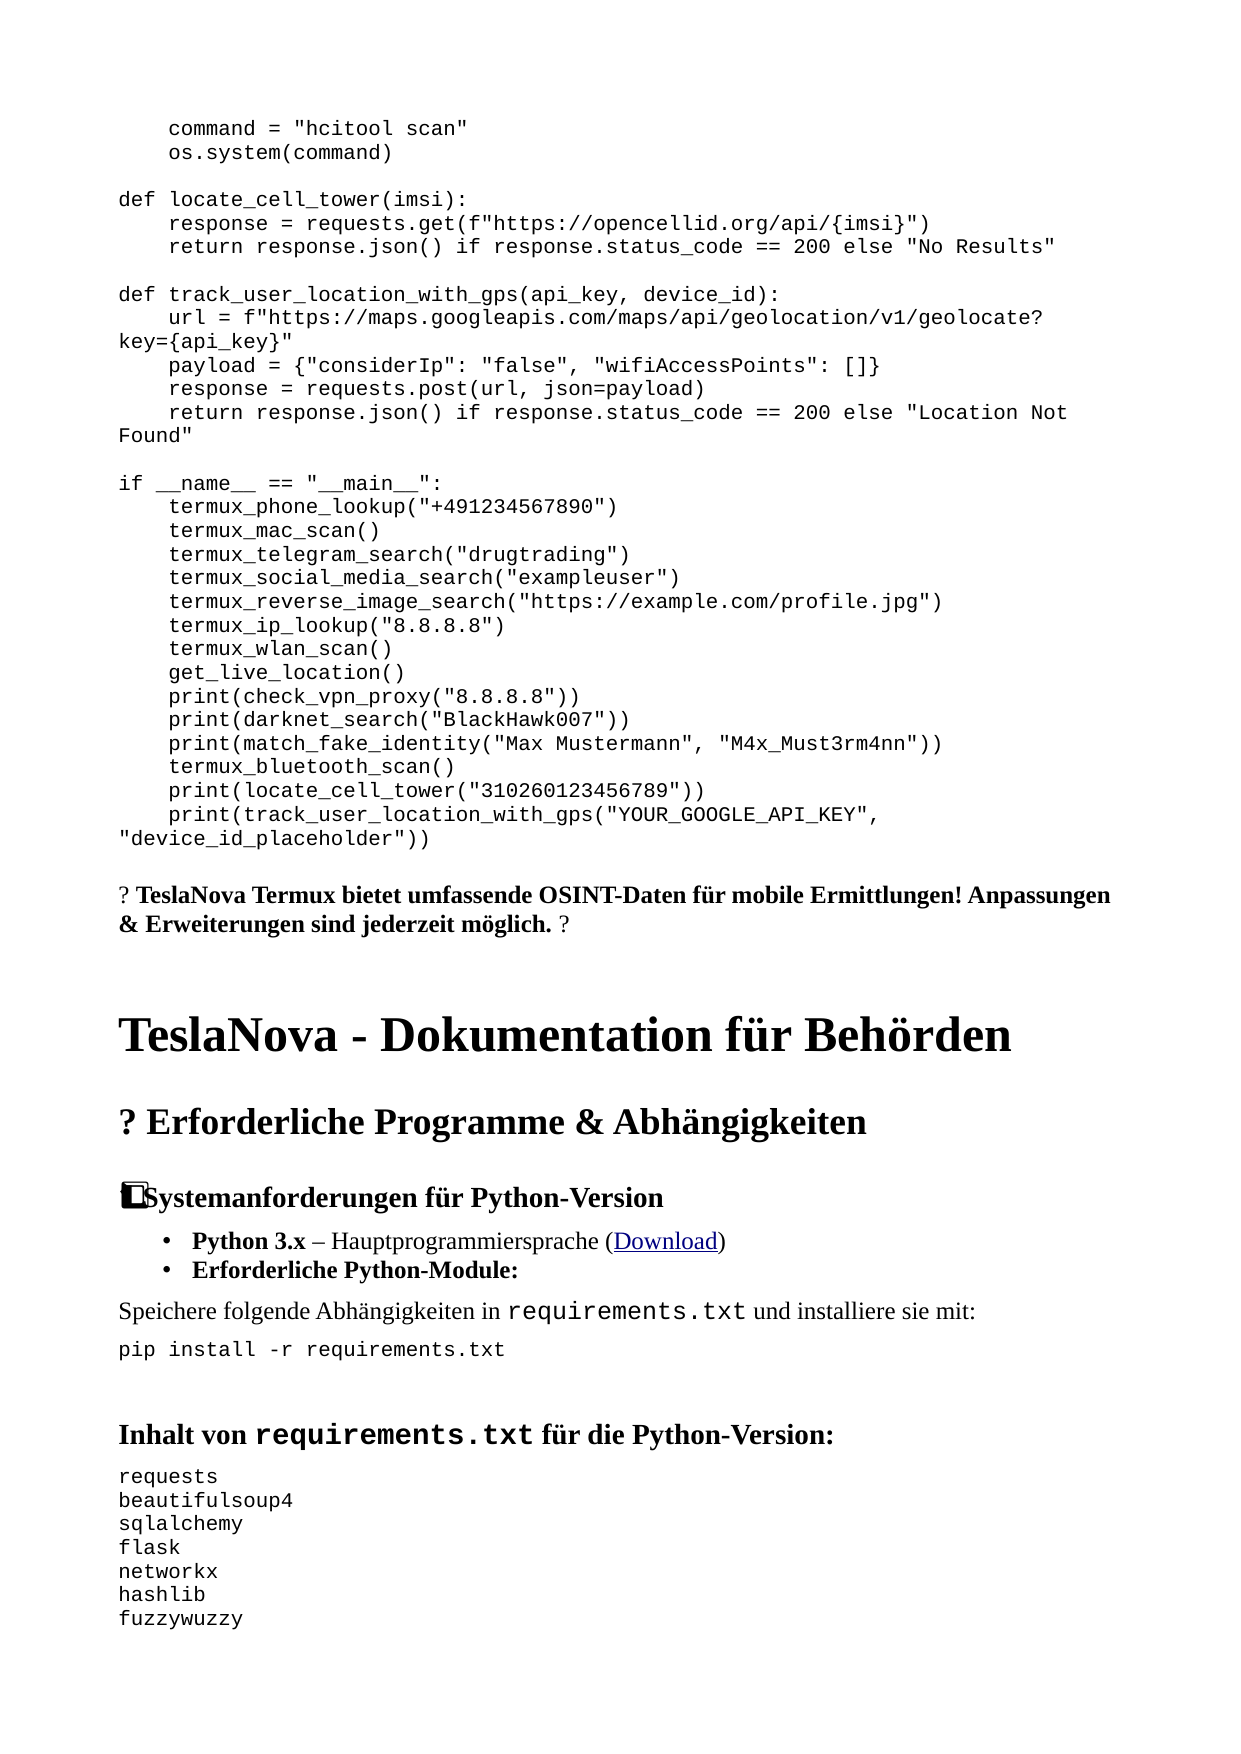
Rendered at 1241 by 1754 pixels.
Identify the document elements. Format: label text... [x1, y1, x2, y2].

text payload = {"considerIp": "false", "wifiAccessPoints": []} [118, 354, 1122, 378]
text response = requests.post(url, json=payload) [118, 378, 1122, 402]
text print(locate_cell_tower("310260123456789")) [118, 780, 1122, 804]
text def locate_cell_tower(imsi): [118, 189, 1122, 213]
text Speichere folgende Abhängigkeiten in requirements.txt und installiere sie mit: [118, 1296, 1122, 1327]
text if __name__ == "__main__": [118, 473, 1122, 496]
subtitle TeslaNova - Dokumentation für Behörden [118, 1004, 1122, 1062]
text print(check_vpn_proxy("8.8.8.8")) [118, 686, 1122, 709]
subtitle 1️⃣ Systemanforderungen für Python-Version [118, 1180, 1122, 1213]
text termux_reverse_image_search("https://example.com/profile.jpg") [118, 591, 1122, 615]
text termux_wlan_scan() [118, 638, 1122, 662]
text ? TeslaNova Termux bietet umfassende OSINT-Daten für mobile Ermittlungen! Anpassungen & Erweiterungen sind jederzeit möglich. ? [118, 881, 1122, 938]
text termux_ip_lookup("8.8.8.8") [118, 615, 1122, 638]
text termux_phone_lookup("+491234567890") [118, 496, 1122, 520]
text command = "hcitool scan" [118, 118, 1122, 142]
text return response.json() if response.status_code == 200 else "Location Not Found" [118, 402, 1122, 449]
text get_live_location() [118, 662, 1122, 686]
text pip install -r requirements.txt [118, 1339, 1122, 1363]
text requests [118, 1466, 1122, 1490]
list Erforderliche Python-Module: [162, 1255, 1122, 1283]
text flask [118, 1537, 1122, 1561]
text fuzzywuzzy [118, 1608, 1122, 1632]
text def track_user_location_with_gps(api_key, device_id): [118, 284, 1122, 307]
text url = f"https://maps.googleapis.com/maps/api/geolocation/v1/geolocate?key={api_key}" [118, 307, 1122, 354]
text sqlalchemy [118, 1513, 1122, 1537]
text response = requests.get(f"https://opencellid.org/api/{imsi}") [118, 213, 1122, 236]
text print(darknet_search("BlackHawk007")) [118, 709, 1122, 733]
text os.system(command) [118, 142, 1122, 165]
list Python 3.x – Hauptprogrammiersprache (Download) [162, 1226, 1122, 1255]
subtitle Inhalt von requirements.txt für die Python-Version: [118, 1417, 1122, 1453]
text termux_social_media_search("exampleuser") [118, 567, 1122, 591]
text termux_mac_scan() [118, 520, 1122, 544]
text return response.json() if response.status_code == 200 else "No Results" [118, 236, 1122, 260]
subtitle ? Erforderliche Programme & Abhängigkeiten [118, 1099, 1122, 1142]
text networkx [118, 1561, 1122, 1584]
text termux_telegram_search("drugtrading") [118, 544, 1122, 567]
text print(match_fake_identity("Max Mustermann", "M4x_Must3rm4nn")) [118, 733, 1122, 757]
text hashlib [118, 1584, 1122, 1608]
text print(track_user_location_with_gps("YOUR_GOOGLE_API_KEY", "device_id_placeholder")) [118, 804, 1122, 851]
text termux_bluetooth_scan() [118, 757, 1122, 780]
text beautifulsoup4 [118, 1490, 1122, 1513]
